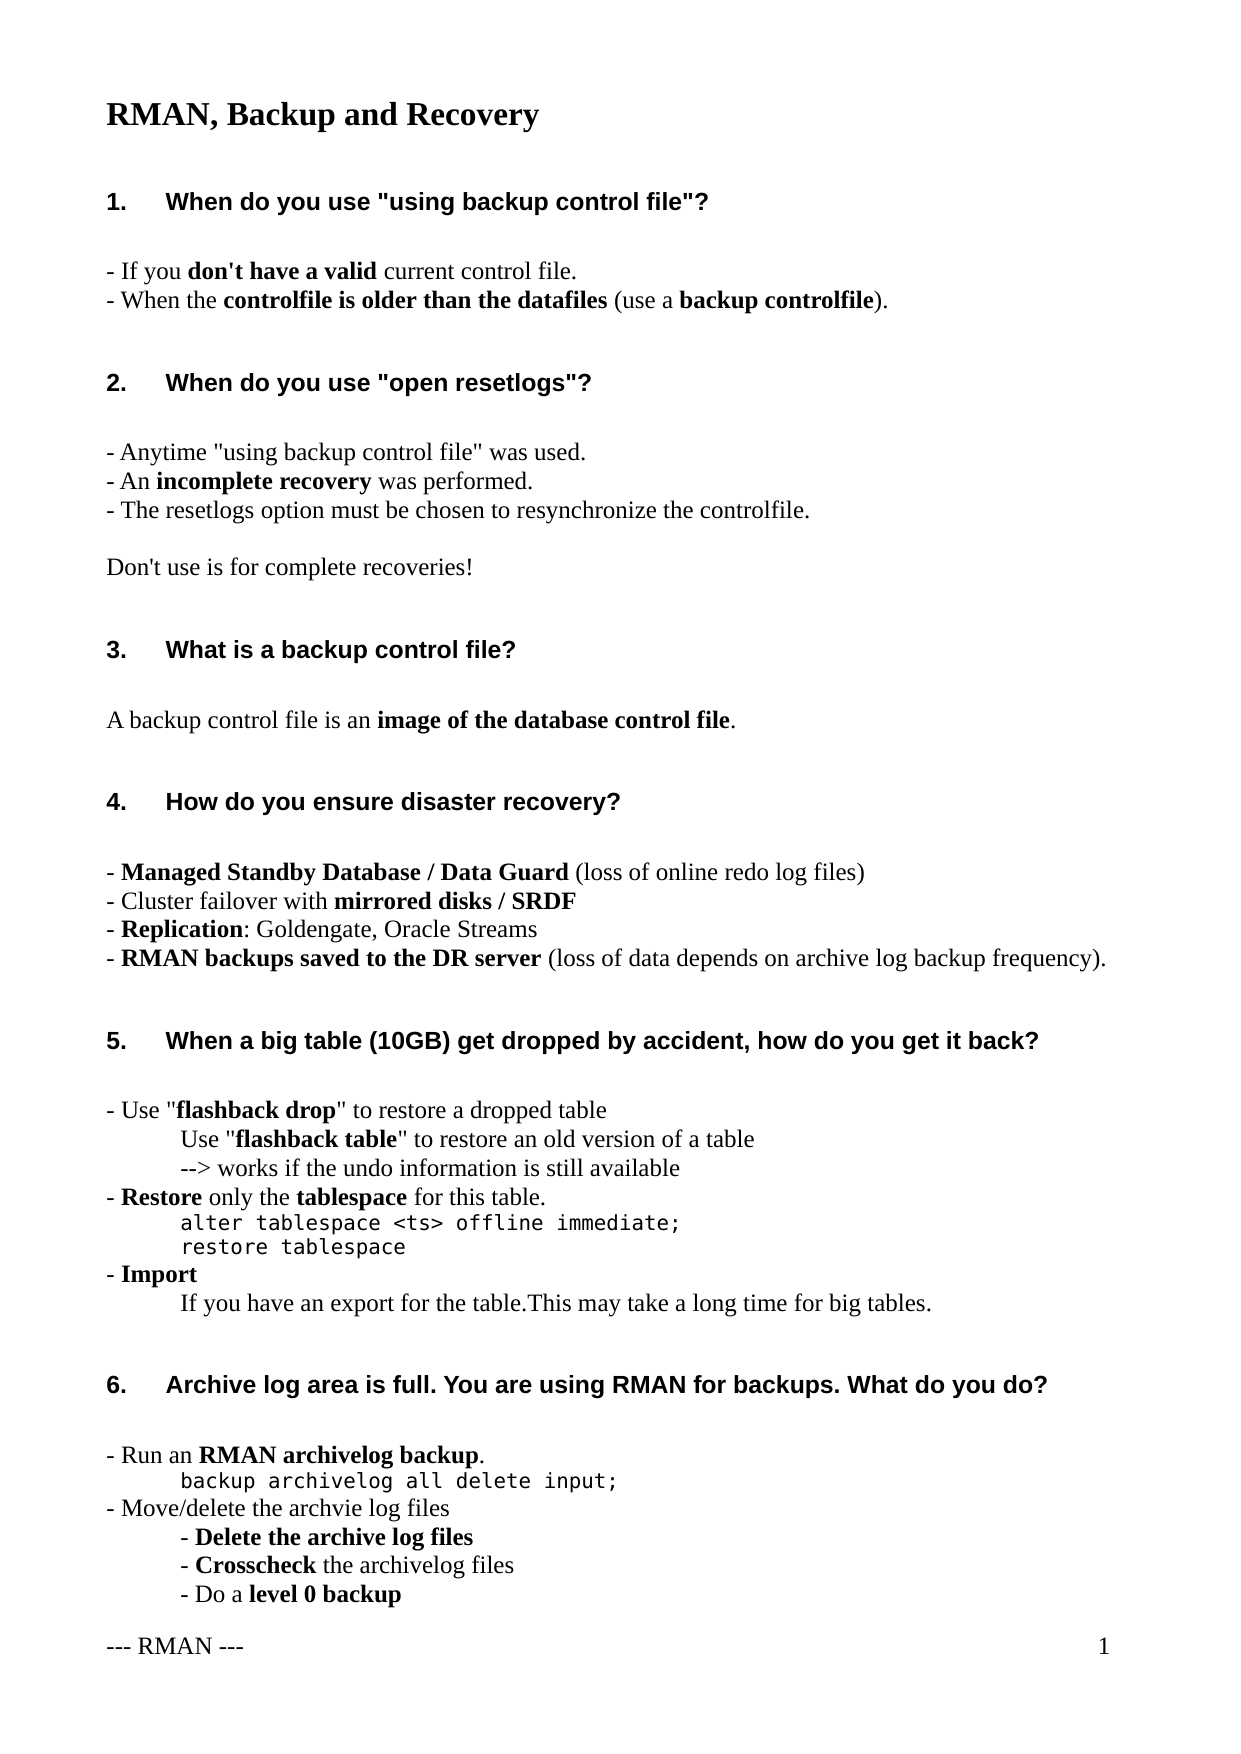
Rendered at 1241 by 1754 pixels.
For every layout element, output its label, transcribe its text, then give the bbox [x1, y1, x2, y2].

text - Delete the archive log files [106, 1522, 1134, 1551]
text - Crosscheck the archivelog files [106, 1551, 1134, 1579]
text - Anytime "using backup control file" was used. [106, 437, 1134, 466]
text - Move/delete the archvie log files [106, 1493, 1134, 1522]
text - Do a level 0 backup [106, 1579, 1134, 1608]
subtitle How do you ensure disaster recovery? [106, 787, 1134, 816]
subtitle When do you use "using backup control file"? [106, 187, 1134, 215]
text - RMAN backups saved to the DR server (loss of data depends on archive log backup frequency). [106, 943, 1134, 972]
subtitle Archive log area is full. You are using RMAN for backups. What do you do? [106, 1370, 1134, 1399]
text - If you don't have a valid current control file. [106, 256, 1134, 285]
text restore tablespace [106, 1235, 1134, 1259]
text backup archivelog all delete input; [106, 1469, 1134, 1493]
text If you have an export for the table.This may take a long time for big tables. [106, 1288, 1134, 1317]
text - When the controlfile is older than the datafiles (use a backup controlfile). [106, 285, 1134, 314]
text Don't use is for complete recoveries! [106, 552, 1134, 581]
text - Import [106, 1259, 1134, 1288]
text A backup control file is an image of the database control file. [106, 705, 1134, 733]
subtitle When a big table (10GB) get dropped by accident, how do you get it back? [106, 1026, 1134, 1054]
text - Cluster failover with mirrored disks / SRDF [106, 886, 1134, 914]
text alter tablespace <ts> offline immediate; [106, 1211, 1134, 1235]
text - An incomplete recovery was performed. [106, 466, 1134, 495]
text - Use "flashback drop" to restore a dropped table [106, 1096, 1134, 1124]
text - Managed Standby Database / Data Guard (loss of online redo log files) [106, 857, 1134, 886]
text RMAN, Backup and Recovery [106, 94, 1134, 133]
text - Run an RMAN archivelog backup. [106, 1440, 1134, 1469]
text - Replication: Goldengate, Oracle Streams [106, 914, 1134, 943]
text - Restore only the tablespace for this table. [106, 1182, 1134, 1211]
text --> works if the undo information is still available [106, 1153, 1134, 1182]
subtitle What is a backup control file? [106, 635, 1134, 663]
text - The resetlogs option must be chosen to resynchronize the controlfile. [106, 495, 1134, 524]
subtitle When do you use "open resetlogs"? [106, 368, 1134, 396]
text Use "flashback table" to restore an old version of a table [106, 1124, 1134, 1153]
